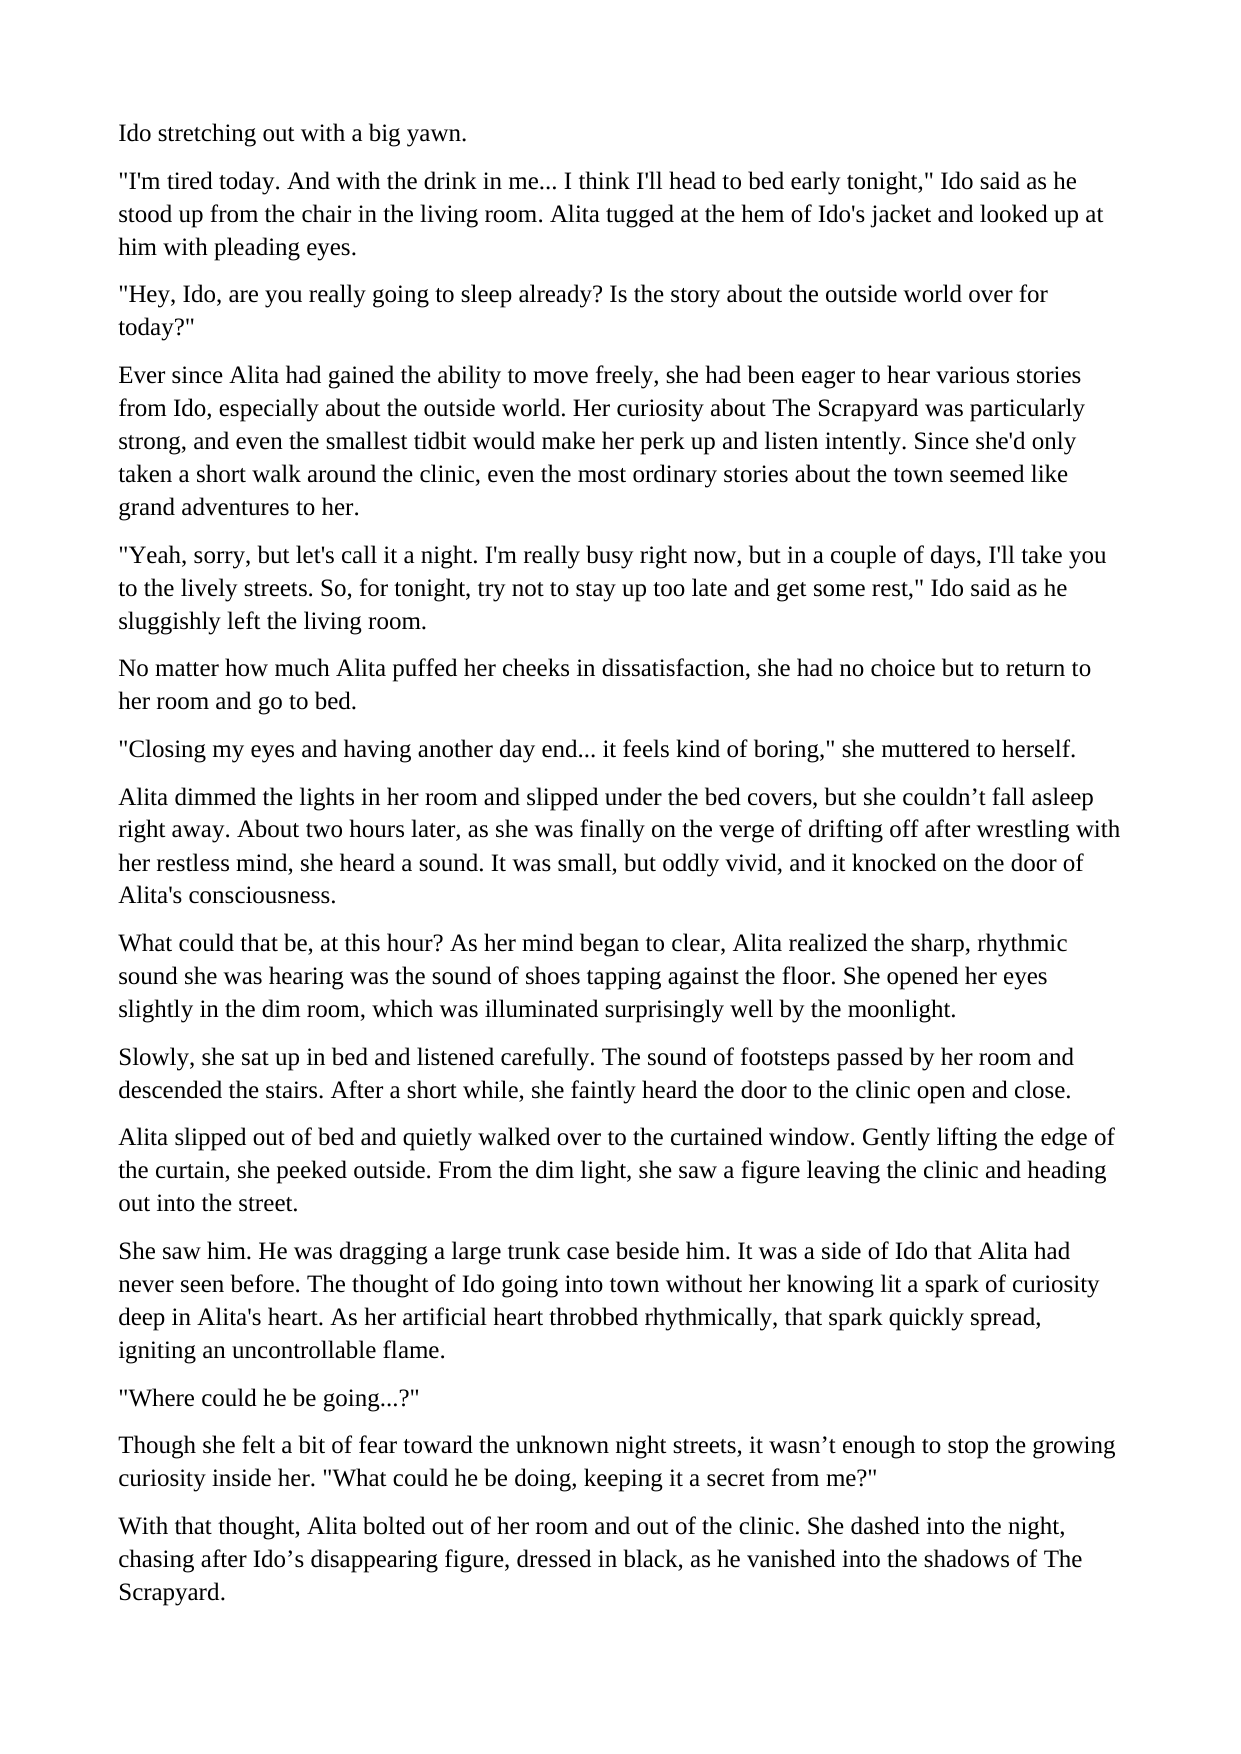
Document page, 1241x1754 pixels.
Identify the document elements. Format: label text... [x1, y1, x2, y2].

text "Where could he be going...?" [118, 1383, 1122, 1412]
text "Hey, Ido, are you really going to sleep already? Is the story about the outside world over for today?" [118, 279, 1122, 341]
text Ever since Alita had gained the ability to move freely, she had been eager to hear various stories from Ido, especially about the outside world. Her curiosity about The Scrapyard was particularly strong, and even the smallest tidbit would make her perk up and listen intently. Since she'd only taken a short walk around the clinic, even the most ordinary stories about the town seemed like grand adventures to her. [118, 360, 1122, 521]
text She saw him. He was dragging a large trunk case beside him. It was a side of Ido that Alita had never seen before. The thought of Ido going into town without her knowing lit a spark of curiosity deep in Alita's heart. As her artificial heart throbbed rhythmically, that spark quickly spread, igniting an uncontrollable flame. [118, 1236, 1122, 1364]
text Ido stretching out with a big yawn. [118, 118, 1122, 147]
text Alita dimmed the lights in her room and slipped under the bed covers, but she couldn’t fall asleep right away. About two hours later, as she was finally on the verge of drifting off after wrestling with her restless mind, she heard a sound. It was small, but oddly vivid, and it knocked on the door of Alita's consciousness. [118, 782, 1122, 909]
text "Yeah, sorry, but let's call it a night. I'm really busy right now, but in a couple of days, I'll take you to the lively streets. So, for tonight, try not to stay up too late and get some rest," Ido said as he sluggishly left the living room. [118, 540, 1122, 634]
text What could that be, at this hour? As her mind began to clear, Alita realized the sharp, rhythmic sound she was hearing was the sound of shoes tapping against the floor. She opened her eyes slightly in the dim room, which was illuminated surprisingly well by the moonlight. [118, 928, 1122, 1023]
text No matter how much Alita puffed her cheeks in dissatisfaction, she had no choice but to return to her room and go to bed. [118, 653, 1122, 715]
text With that thought, Alita bolted out of her room and out of the clinic. She dashed into the night, chasing after Ido’s disappearing figure, dressed in black, as he vanished into the shadows of The Scrapyard. [118, 1511, 1122, 1606]
text Slowly, she sat up in bed and listened carefully. The sound of footsteps passed by her room and descended the stairs. After a short while, she faintly heard the door to the clinic open and close. [118, 1042, 1122, 1104]
text Alita slipped out of bed and quietly walked over to the curtained window. Gently lifting the edge of the curtain, she peeked outside. From the dim light, she saw a figure leaving the clinic and heading out into the street. [118, 1122, 1122, 1217]
text Though she felt a bit of fear toward the unknown night streets, it wasn’t enough to stop the growing curiosity inside her. "What could he be doing, keeping it a secret from me?" [118, 1430, 1122, 1492]
text "Closing my eyes and having another day end... it feels kind of boring," she muttered to herself. [118, 734, 1122, 763]
text "I'm tired today. And with the drink in me... I think I'll head to bed early tonight," Ido said as he stood up from the chair in the living room. Alita tugged at the hem of Ido's jacket and looked up at him with pleading eyes. [118, 166, 1122, 261]
